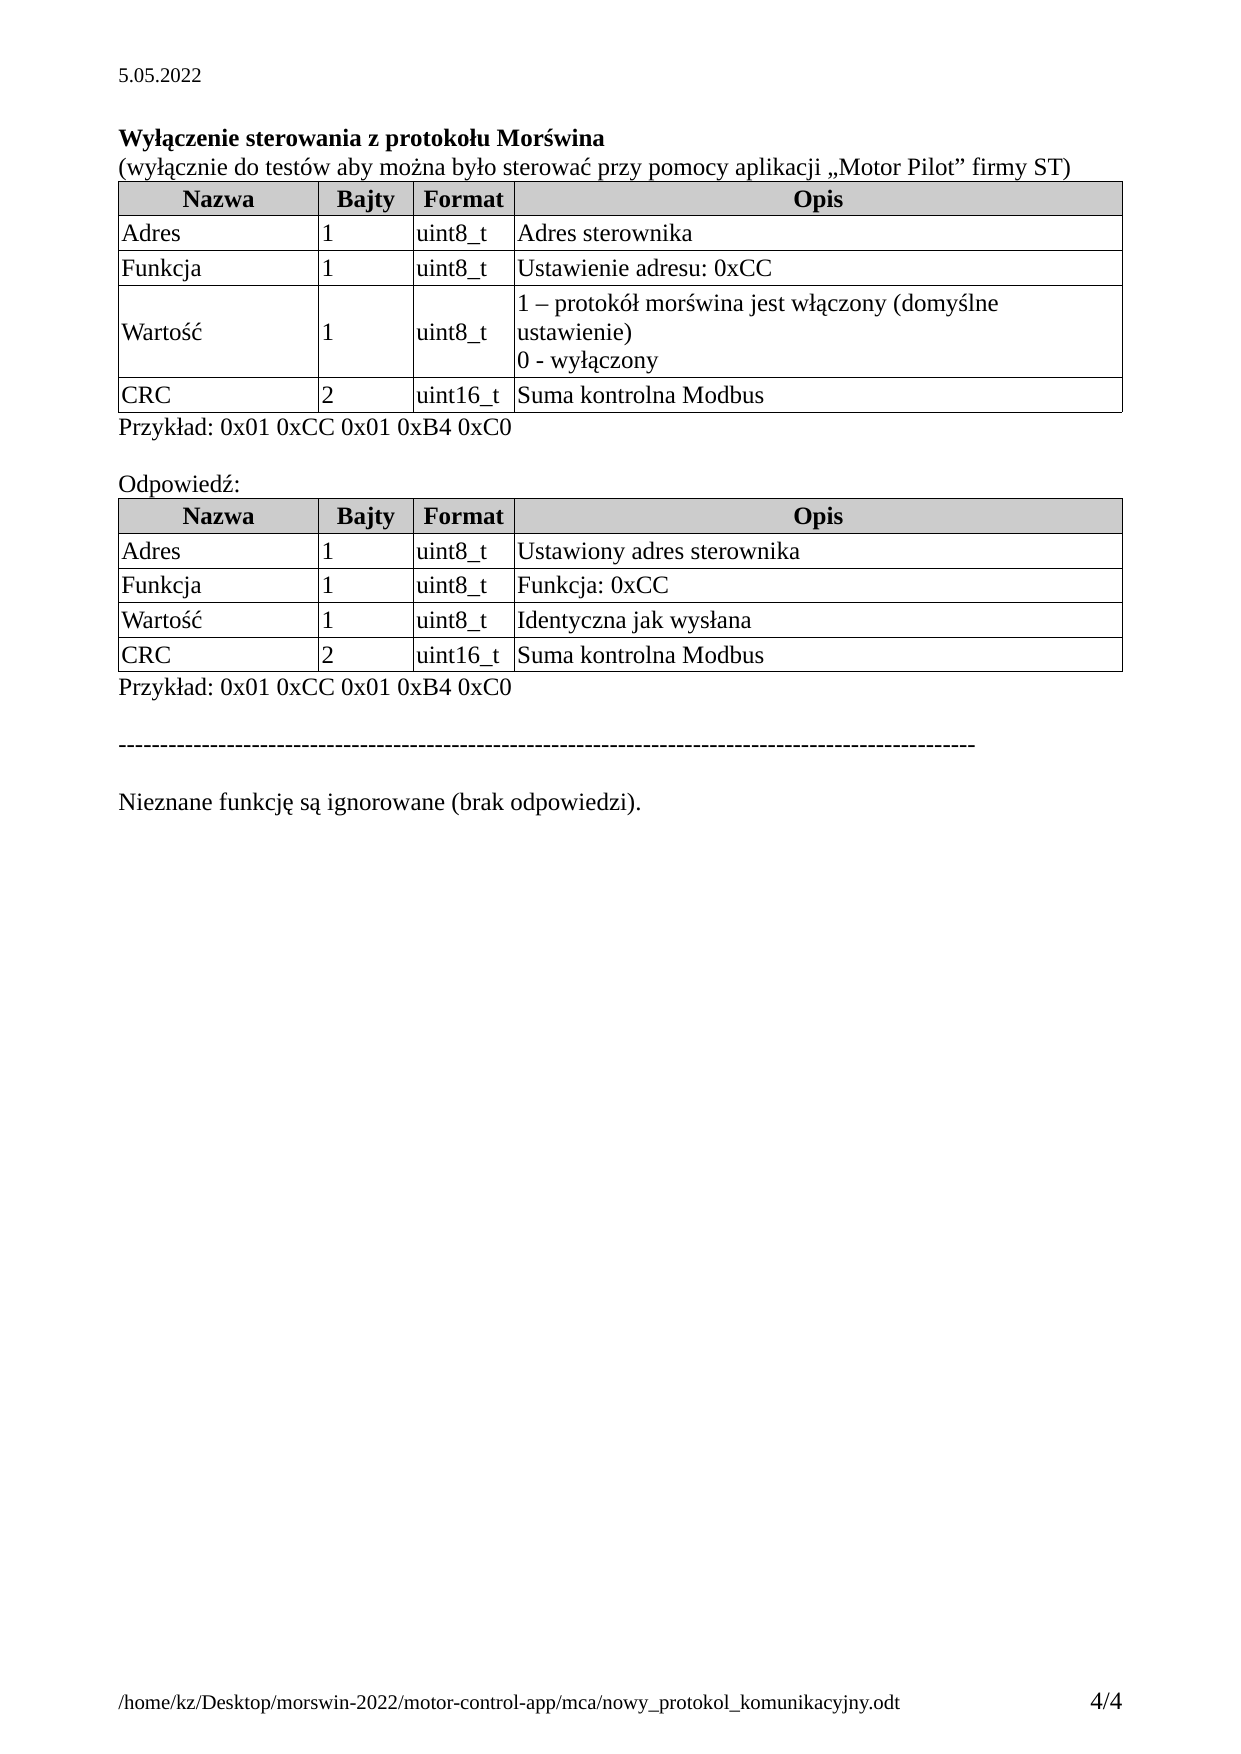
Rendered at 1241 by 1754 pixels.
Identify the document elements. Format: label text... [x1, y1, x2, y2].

text (wyłącznie do testów aby można było sterować przy pomocy aplikacji „Motor Pilot” firmy ST) [118, 152, 1122, 181]
table_cell uint8_t [414, 603, 514, 637]
text ------------------------------------------------------------------------------------------------------- [118, 729, 1122, 758]
table_cell CRC [119, 378, 318, 412]
table_cell uint8_t [414, 286, 514, 377]
table_cell Suma kontrolna Modbus [515, 378, 1122, 412]
table_cell 1 [319, 603, 413, 637]
text Wyłączenie sterowania z protokołu Morświna [118, 123, 1122, 152]
table_cell uint16_t [414, 638, 514, 671]
text Przykład: 0x01 0xCC 0x01 0xB4 0xC0 [118, 413, 1122, 441]
table_cell CRC [119, 638, 318, 671]
table_header Format [414, 182, 514, 215]
table_cell Wartość [119, 603, 318, 637]
table_cell Funkcja [119, 569, 318, 602]
table_cell 1 [319, 569, 413, 602]
table_cell uint8_t [414, 251, 514, 285]
table_cell Ustawiony adres sterownika [515, 534, 1122, 567]
table_header Nazwa [119, 182, 318, 215]
table_cell Ustawienie adresu: 0xCC [515, 251, 1122, 285]
table_cell 2 [319, 378, 413, 412]
table_cell Funkcja: 0xCC [515, 569, 1122, 602]
text Nieznane funkcję są ignorowane (brak odpowiedzi). [118, 787, 1122, 815]
table_cell 1 [319, 286, 413, 377]
text Odpowiedź: [118, 469, 1122, 498]
table_cell Adres sterownika [515, 216, 1122, 250]
table_cell 1 – protokół morświna jest włączony (domyślne ustawienie) 0 - wyłączony [515, 286, 1122, 377]
table_header Nazwa [119, 499, 318, 533]
table_header Format [414, 499, 514, 533]
table_cell uint8_t [414, 569, 514, 602]
table_cell Adres [119, 216, 318, 250]
table_cell Wartość [119, 286, 318, 377]
table_cell 1 [319, 534, 413, 567]
table_header Bajty [319, 182, 413, 215]
table_cell uint8_t [414, 216, 514, 250]
table_cell uint16_t [414, 378, 514, 412]
table_cell Identyczna jak wysłana [515, 603, 1122, 637]
table_cell 1 [319, 216, 413, 250]
table_cell Funkcja [119, 251, 318, 285]
table_cell uint8_t [414, 534, 514, 567]
table_cell Suma kontrolna Modbus [515, 638, 1122, 671]
table_cell 2 [319, 638, 413, 671]
table_header Opis [515, 182, 1122, 215]
table_header Opis [515, 499, 1122, 533]
table_cell Adres [119, 534, 318, 567]
table_header Bajty [319, 499, 413, 533]
text Przykład: 0x01 0xCC 0x01 0xB4 0xC0 [118, 672, 1122, 700]
table_cell 1 [319, 251, 413, 285]
